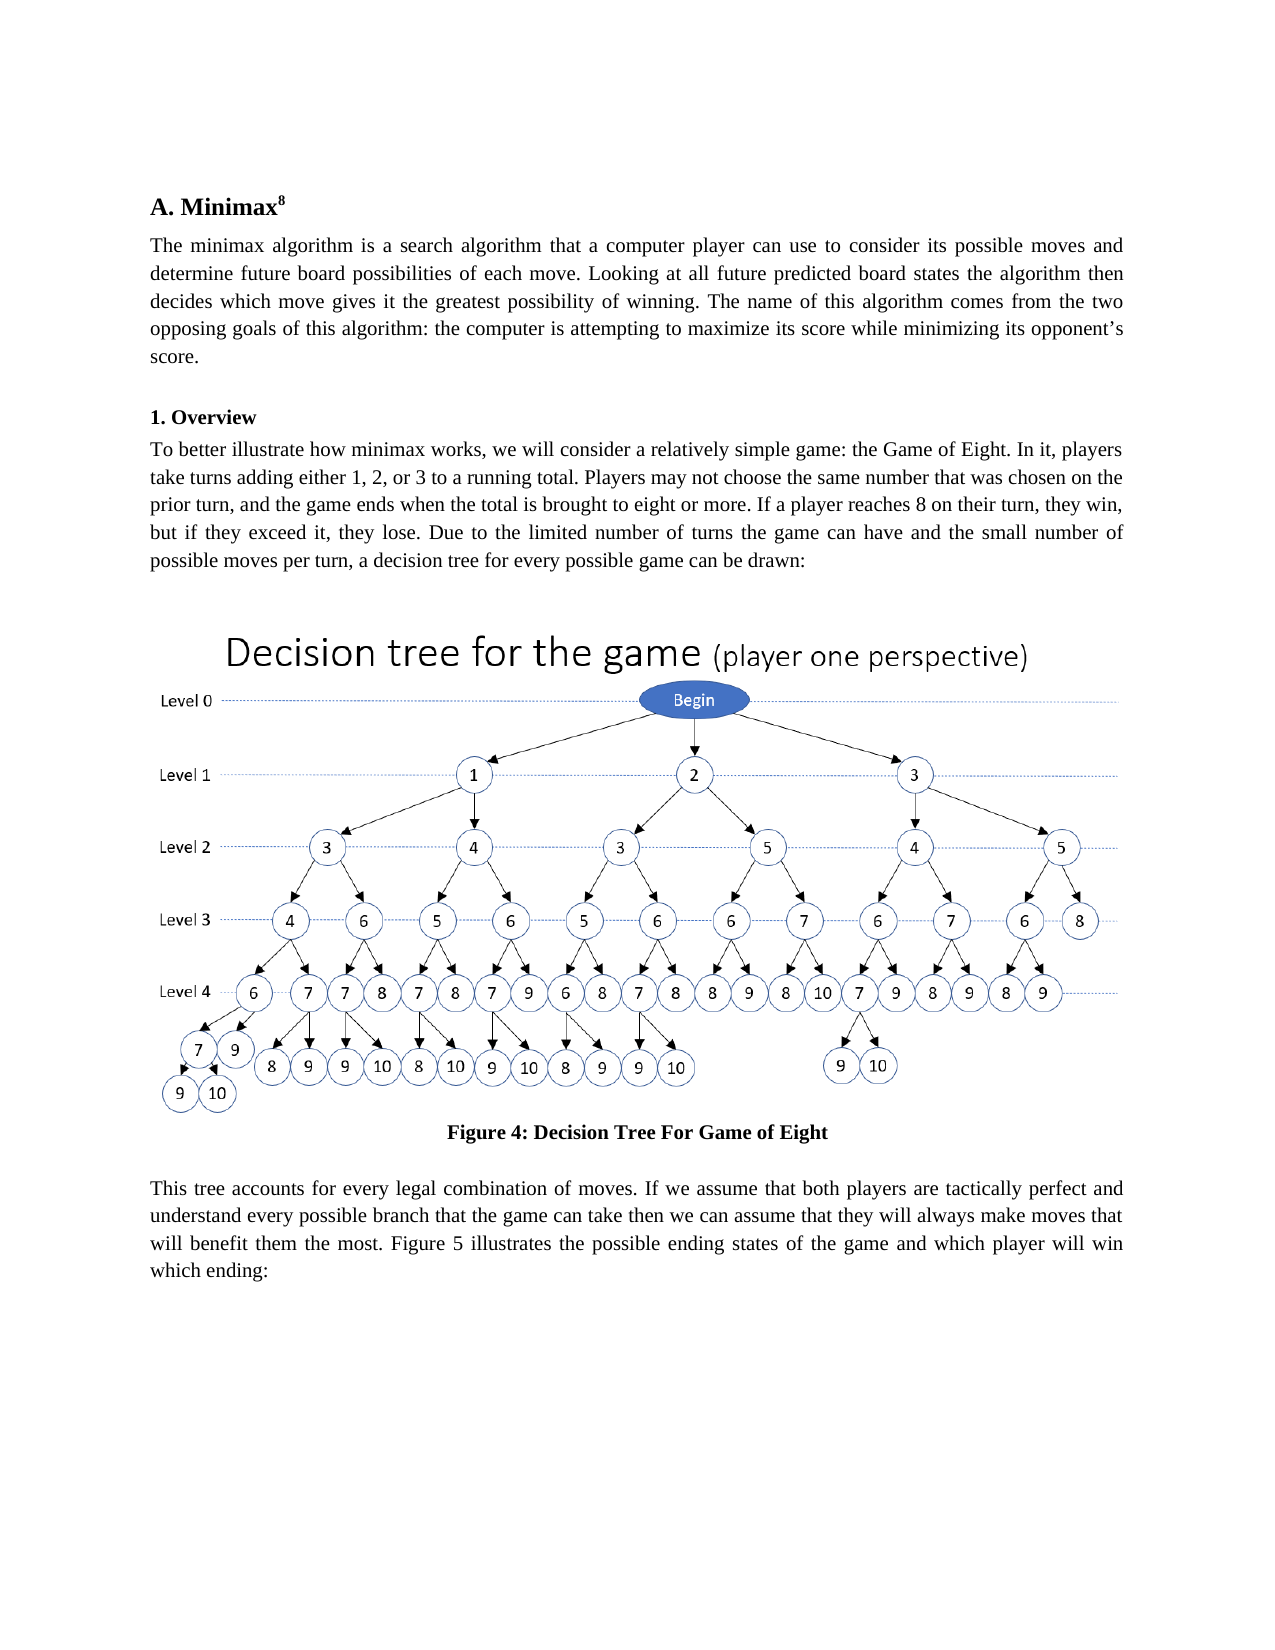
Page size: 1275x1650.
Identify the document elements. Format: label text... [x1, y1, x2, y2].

text To better illustrate how minimax works, we will consider a relatively simple game: the Game of Eight. In it, players take turns adding either 1, 2, or 3 to a running total. Players may not choose the same number that was chosen on the prior turn, and the game ends when the total is brought to eight or more. If a player reaches 8 on their turn, they win, but if they exceed it, they lose. Due to the limited number of turns the game can have and the small number of possible moves per turn, a decision tree for every possible game can be drawn: [150, 437, 1125, 572]
subtitle 1. Overview [150, 405, 1125, 429]
picture [150, 575, 1125, 1117]
text Figure 4: Decision Tree For Game of Eight [150, 1120, 1125, 1144]
subtitle A. Minimax8 [150, 192, 1125, 221]
text The minimax algorithm is a search algorithm that a computer player can use to consider its possible moves and determine future board possibilities of each move. Looking at all future predicted board states the algorithm then decides which move gives it the greatest possibility of winning. The name of this algorithm comes from the two opposing goals of this algorithm: the computer is attempting to maximize its score while minimizing its opponent’s score. [150, 233, 1125, 368]
text This tree accounts for every legal combination of moves. If we assume that both players are tactically perfect and understand every possible branch that the game can take then we can assume that they will always make moves that will benefit them the most. Figure 5 illustrates the possible ending states of the game and which player will win which ending: [150, 1176, 1125, 1282]
